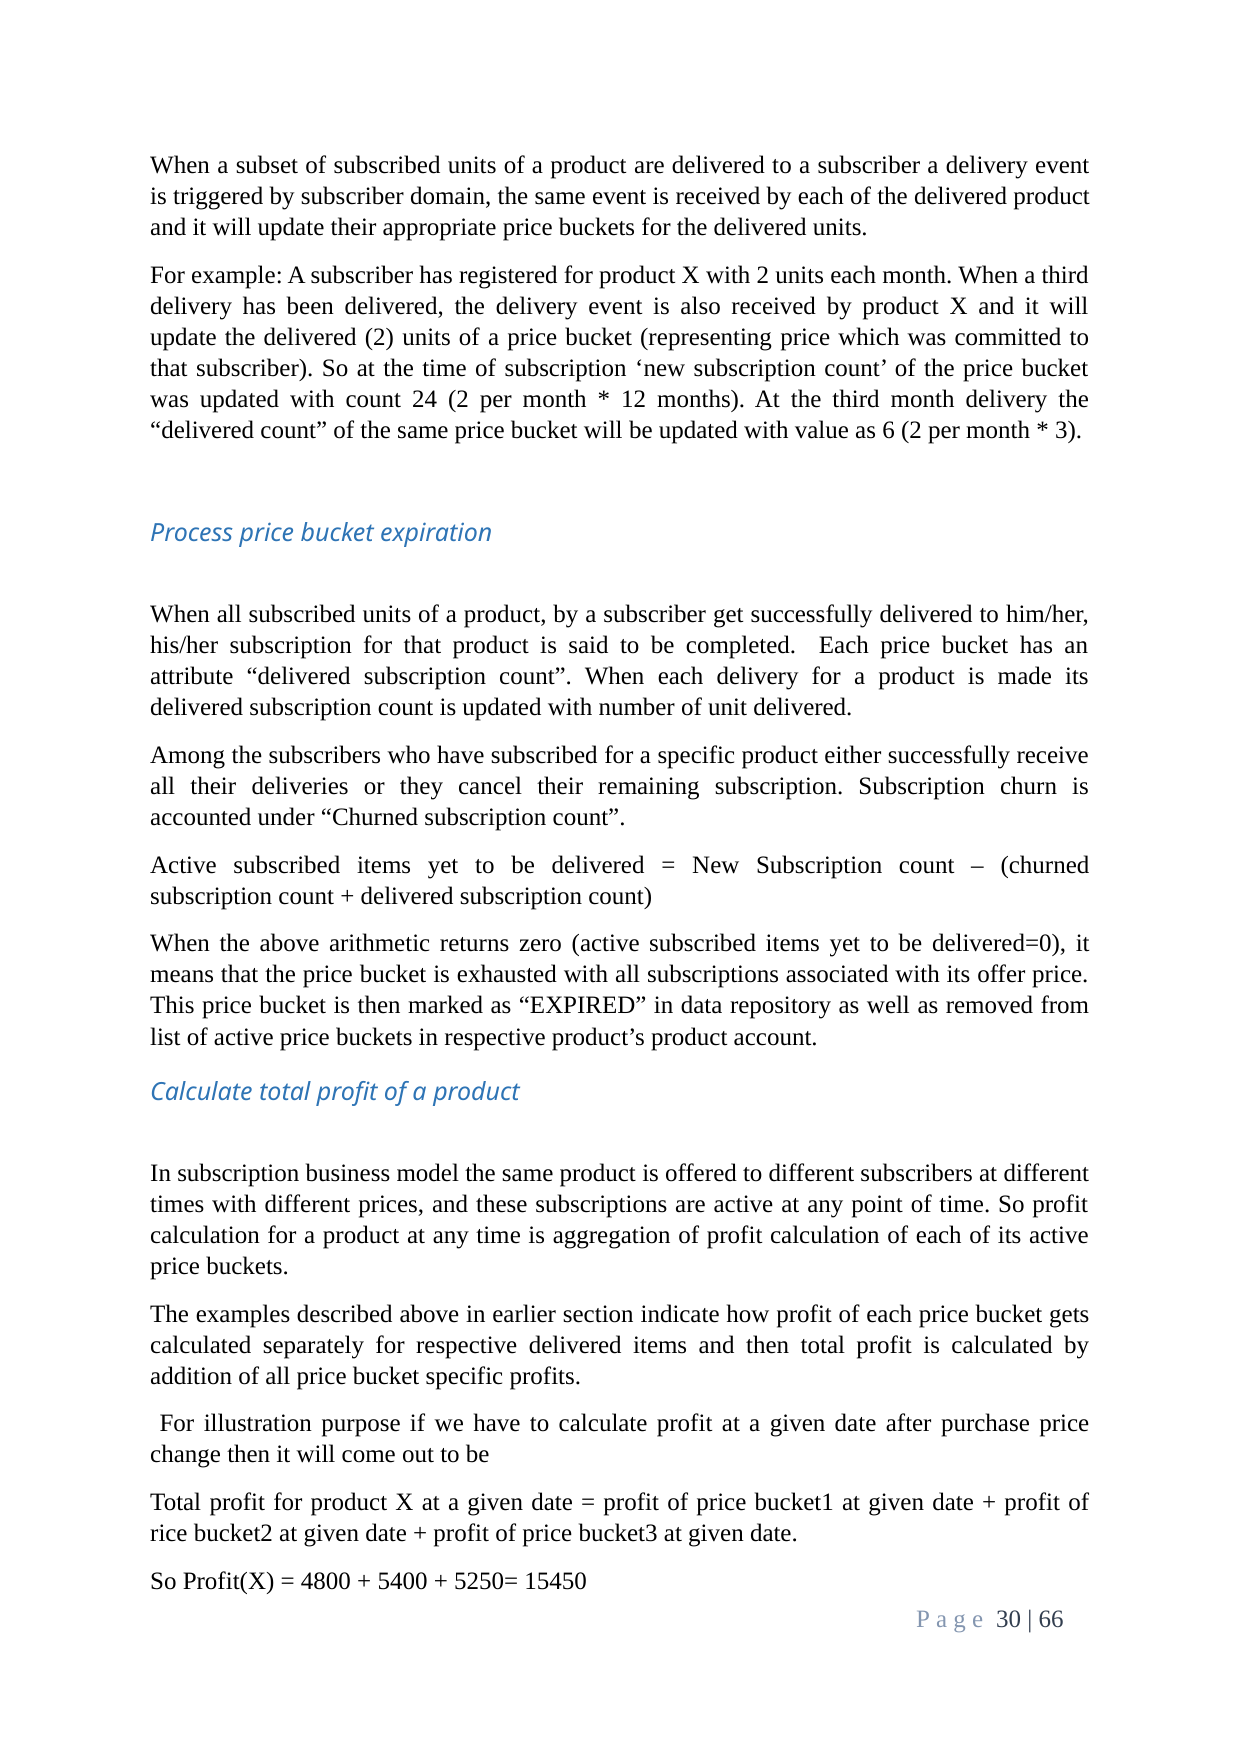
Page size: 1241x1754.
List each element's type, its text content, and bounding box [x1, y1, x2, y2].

text When all subscribed units of a product, by a subscriber get successfully delivered to him/her, his/her subscription for that product is said to be completed. Each price bucket has an attribute “delivered subscription count”. When each delivery for a product is made its delivered subscription count is updated with number of unit delivered. [150, 599, 1090, 721]
text The examples described above in earlier section indicate how profit of each price bucket gets calculated separately for respective delivered items and then total profit is calculated by addition of all price bucket specific profits. [150, 1299, 1090, 1389]
text So Profit(X) = 4800 + 5400 + 5250= 15450 [150, 1566, 1090, 1595]
text When a subset of subscribed units of a product are delivered to a subscriber a delivery event is triggered by subscriber domain, the same event is received by each of the delivered product and it will update their appropriate price buckets for the delivered units. [150, 150, 1090, 241]
text Among the subscribers who have subscribed for a specific product either successfully receive all their deliveries or they cancel their remaining subscription. Subscription churn is accounted under “Churned subscription count”. [150, 740, 1090, 831]
subtitle Process price bucket expiration [150, 514, 1090, 549]
text For illustration purpose if we have to calculate profit at a given date after purchase price change then it will come out to be [150, 1408, 1090, 1468]
text For example: A subscriber has registered for product X with 2 units each month. When a third delivery has been delivered, the delivery event is also received by product X and it will update the delivered (2) units of a price bucket (representing price which was committed to that subscriber). So at the time of subscription ‘new subscription count’ of the price bucket was updated with count 24 (2 per month * 12 months). At the third month delivery the “delivered count” of the same price bucket will be updated with value as 6 (2 per month * 3). [150, 260, 1090, 444]
subtitle Calculate total profit of a product [150, 1073, 1090, 1107]
text In subscription business model the same product is offered to different subscribers at different times with different prices, and these subscriptions are active at any point of time. So profit calculation for a product at any time is aggregation of profit calculation of each of its active price buckets. [150, 1158, 1090, 1280]
text When the above arithmetic returns zero (active subscribed items yet to be delivered=0), it means that the price bucket is exhausted with all subscriptions associated with its offer price. This price bucket is then marked as “EXPIRED” in data repository as well as removed from list of active price buckets in respective product’s product account. [150, 928, 1090, 1050]
text Active subscribed items yet to be delivered = New Subscription count – (churned subscription count + delivered subscription count) [150, 850, 1090, 909]
text Total profit for product X at a given date = profit of price bucket1 at given date + profit of rice bucket2 at given date + profit of price bucket3 at given date. [150, 1487, 1090, 1547]
